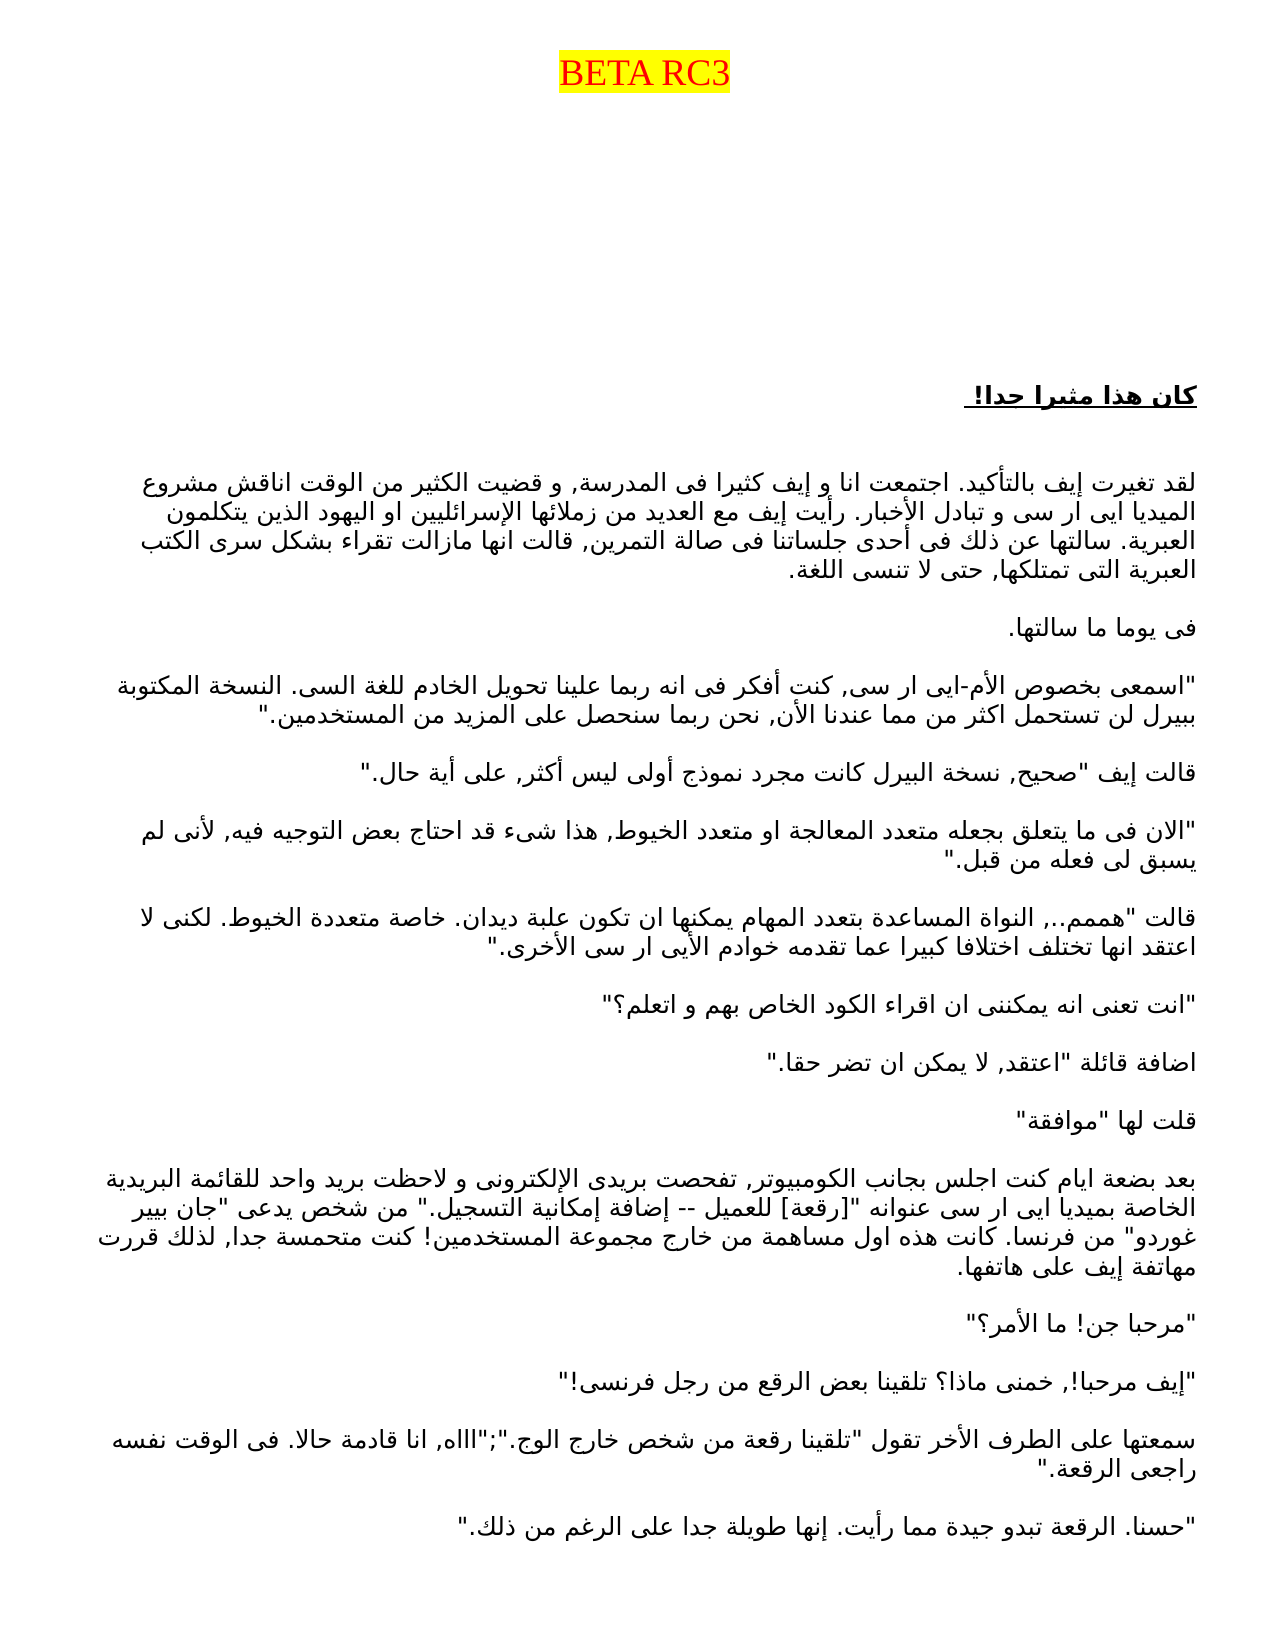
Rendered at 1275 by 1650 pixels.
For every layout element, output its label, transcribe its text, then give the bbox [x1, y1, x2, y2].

text قالت إيف "صحيح, نسخة البيرل كانت مجرد نموذج أولى ليس أكثر, على أية حال." [92, 758, 1197, 788]
text لقد تغيرت إيف بالتأكيد. اجتمعت انا و إيف كثيرا فى المدرسة, و قضيت الكثير من الوقت اناقش مشروع الميديا ايى ار سى و تبادل الأخبار. رأيت إيف مع العديد من زملائها الإسرائليين او اليهود الذين يتكلمون العبرية. سالتها عن ذلك فى أحدى جلساتنا فى صالة التمرين, قالت انها مازالت تقراء بشكل سرى الكتب العبرية التى تمتلكها, حتى لا تنسى اللغة. [92, 468, 1197, 585]
text "اسمعى بخصوص الأم-ايى ار سى, كنت أفكر فى انه ربما علينا تحويل الخادم للغة السى. النسخة المكتوبة ببيرل لن تستحمل اكثر من مما عندنا الأن, نحن ربما سنحصل على المزيد من المستخدمين." [92, 671, 1197, 730]
text "مرحبا جن! ما الأمر؟" [92, 1310, 1197, 1339]
text كان هذا مثيرا جدا! [92, 381, 1197, 411]
text فى يوما ما سالتها. [92, 613, 1197, 643]
text "انت تعنى انه يمكننى ان اقراء الكود الخاص بهم و اتعلم؟" [92, 991, 1197, 1020]
text قالت "هممم.., النواة المساعدة بتعدد المهام يمكنها ان تكون علبة ديدان. خاصة متعددة الخيوط. لكنى لا اعتقد انها تختلف اختلافا كبيرا عما تقدمه خوادم الأيى ار سى الأخرى." [92, 903, 1197, 962]
text "حسنا. الرقعة تبدو جيدة مما رأيت. إنها طويلة جدا على الرغم من ذلك." [92, 1513, 1197, 1542]
text بعد بضعة ايام كنت اجلس بجانب الكومبيوتر, تفحصت بريدى الإلكترونى و لاحظت بريد واحد للقائمة البريدية الخاصة بميديا ايى ار سى عنوانه "[رقعة] للعميل -- إضافة إمكانية التسجيل." من شخص يدعى "جان بيير غوردو" من فرنسا. كانت هذه اول مساهمة من خارج مجموعة المستخدمين! كنت متحمسة جدا, لذلك قررت مهاتفة إيف على هاتفها. [92, 1164, 1197, 1281]
text "إيف مرحبا!, خمنى ماذا؟ تلقينا بعض الرقع من رجل فرنسى!" [92, 1368, 1197, 1397]
text قلت لها "موافقة" [92, 1106, 1197, 1136]
text اضافة قائلة "اعتقد, لا يمكن ان تضر حقا." [92, 1048, 1197, 1078]
text "الان فى ما يتعلق بجعله متعدد المعالجة او متعدد الخيوط, هذا شىء قد احتاج بعض التوجيه فيه, لأنى لم يسبق لى فعله من قبل." [92, 816, 1197, 875]
text سمعتها على الطرف الأخر تقول "تلقينا رقعة من شخص خارج الوج.";"اااه, انا قادمة حالا. فى الوقت نفسه راجعى الرقعة." [92, 1426, 1197, 1484]
